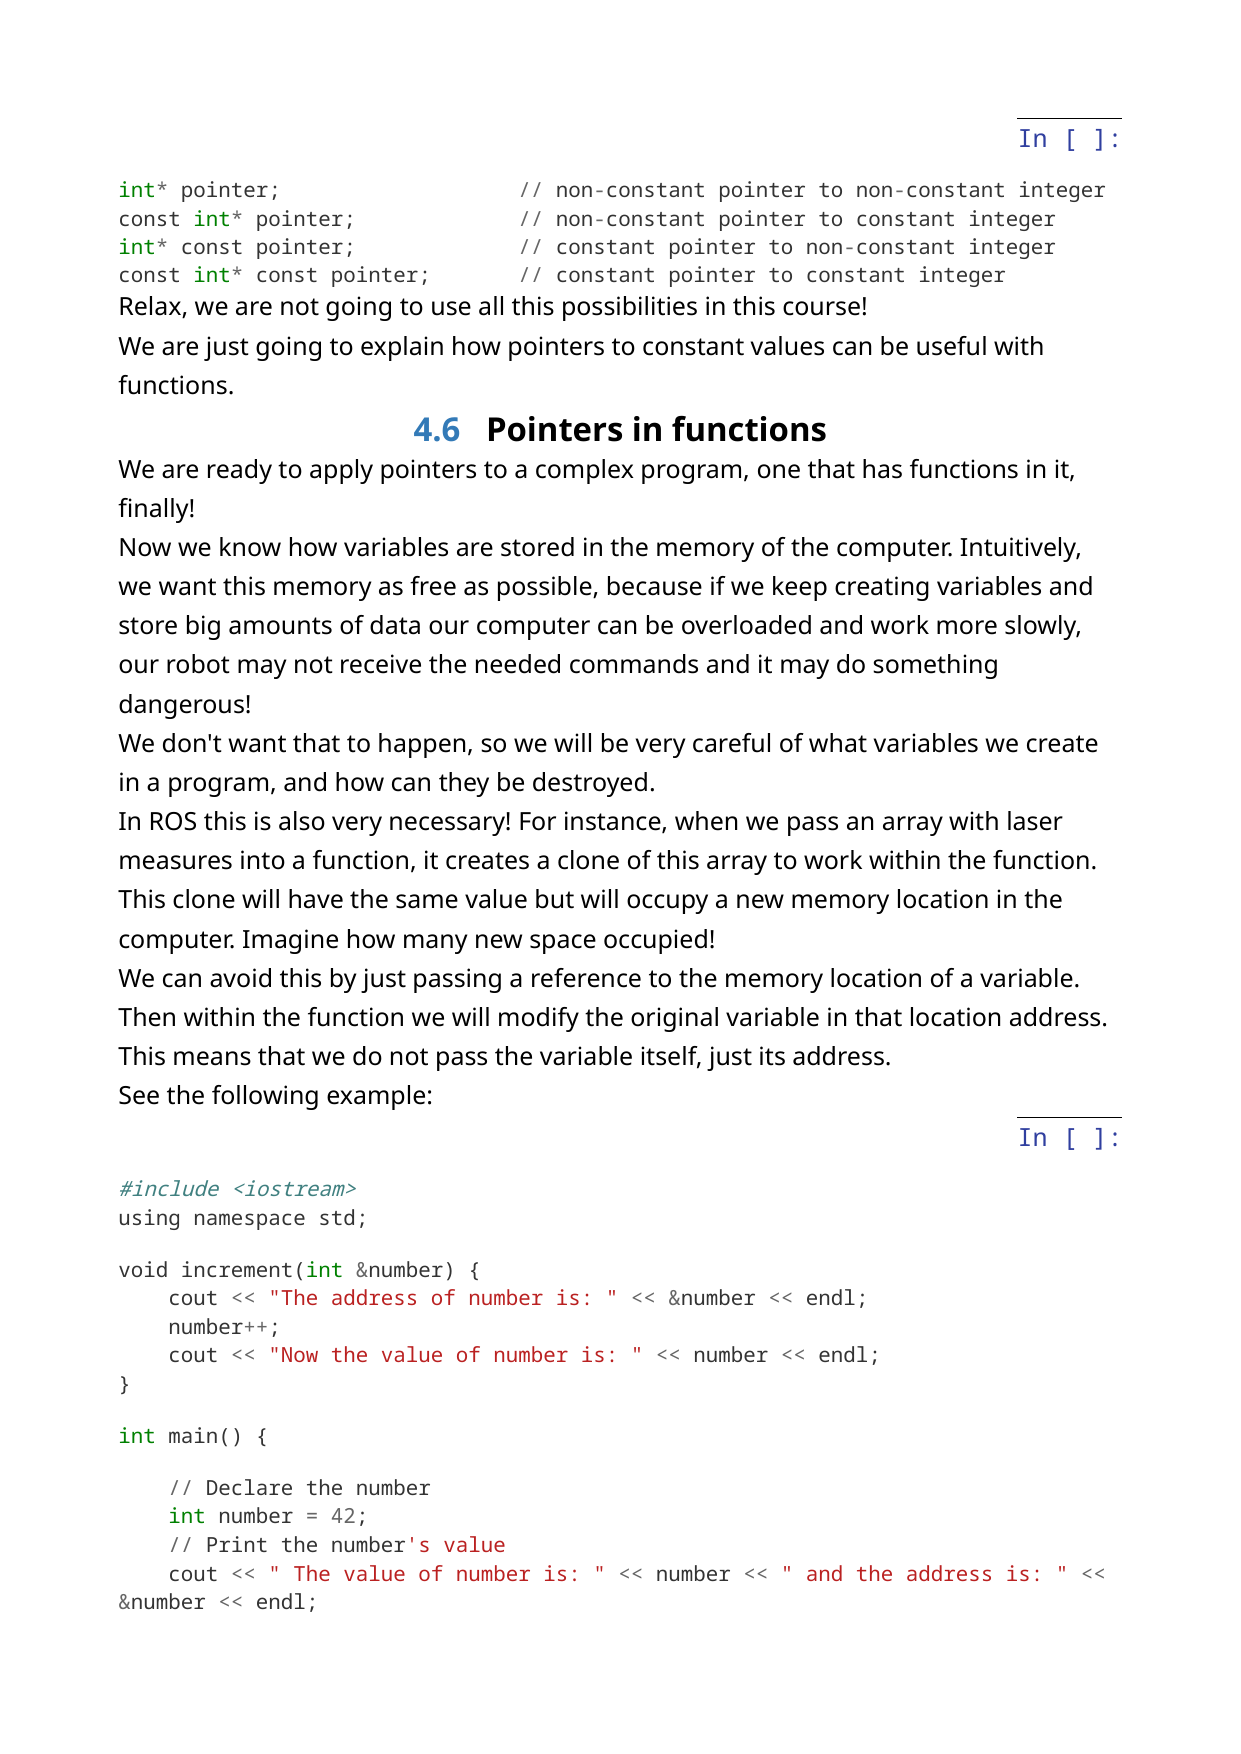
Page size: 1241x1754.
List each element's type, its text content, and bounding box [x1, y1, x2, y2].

text #include <iostream> [118, 1174, 1122, 1203]
text We are ready to apply pointers to a complex program, one that has functions in it, finally! [118, 451, 1122, 524]
subtitle 4.6 Pointers in functions [118, 407, 1122, 451]
text cout << "The address of number is: " << &number << endl; [118, 1283, 1122, 1312]
text In ROS this is also very necessary! For instance, when we pass an array with laser measures into a function, it creates a clone of this array to work within the function. This clone will have the same value but will occupy a new memory location in the computer. Imagine how many new space occupied! [118, 804, 1122, 955]
text int number = 42; [118, 1502, 1122, 1530]
text const int* pointer; // non-constant pointer to constant integer [118, 204, 1122, 232]
text int* const pointer; // constant pointer to non-constant integer [118, 232, 1122, 261]
text // Declare the number [118, 1473, 1122, 1502]
text number++; [118, 1312, 1122, 1340]
text We can avoid this by just passing a reference to the memory location of a variable. Then within the function we will modify the original variable in that location address. This means that we do not pass the variable itself, just its address. [118, 960, 1122, 1073]
text int main() { [118, 1421, 1122, 1449]
text In [ ]: [118, 118, 1122, 155]
text int* pointer; // non-constant pointer to non-constant integer [118, 175, 1122, 204]
text void increment(int &number) { [118, 1255, 1122, 1283]
text See the following example: [118, 1078, 1122, 1112]
text We don't want that to happen, so we will be very careful of what variables we create in a program, and how can they be destroyed. [118, 725, 1122, 799]
text cout << "Now the value of number is: " << number << endl; [118, 1340, 1122, 1369]
text We are just going to explain how pointers to constant values can be useful with functions. [118, 328, 1122, 401]
text // Print the number's value [118, 1530, 1122, 1559]
text Now we know how variables are stored in the memory of the computer. Intuitively, we want this memory as free as possible, because if we keep creating variables and store big amounts of data our computer can be overloaded and work more slowly, our robot may not receive the needed commands and it may do something dangerous! [118, 529, 1122, 720]
text using namespace std; [118, 1203, 1122, 1231]
text In [ ]: [118, 1117, 1122, 1154]
text Relax, we are not going to use all this possibilities in this course! [118, 289, 1122, 323]
text cout << " The value of number is: " << number << " and the address is: " << &number << endl; [118, 1559, 1122, 1616]
text const int* const pointer; // constant pointer to constant integer [118, 261, 1122, 289]
text } [118, 1369, 1122, 1397]
